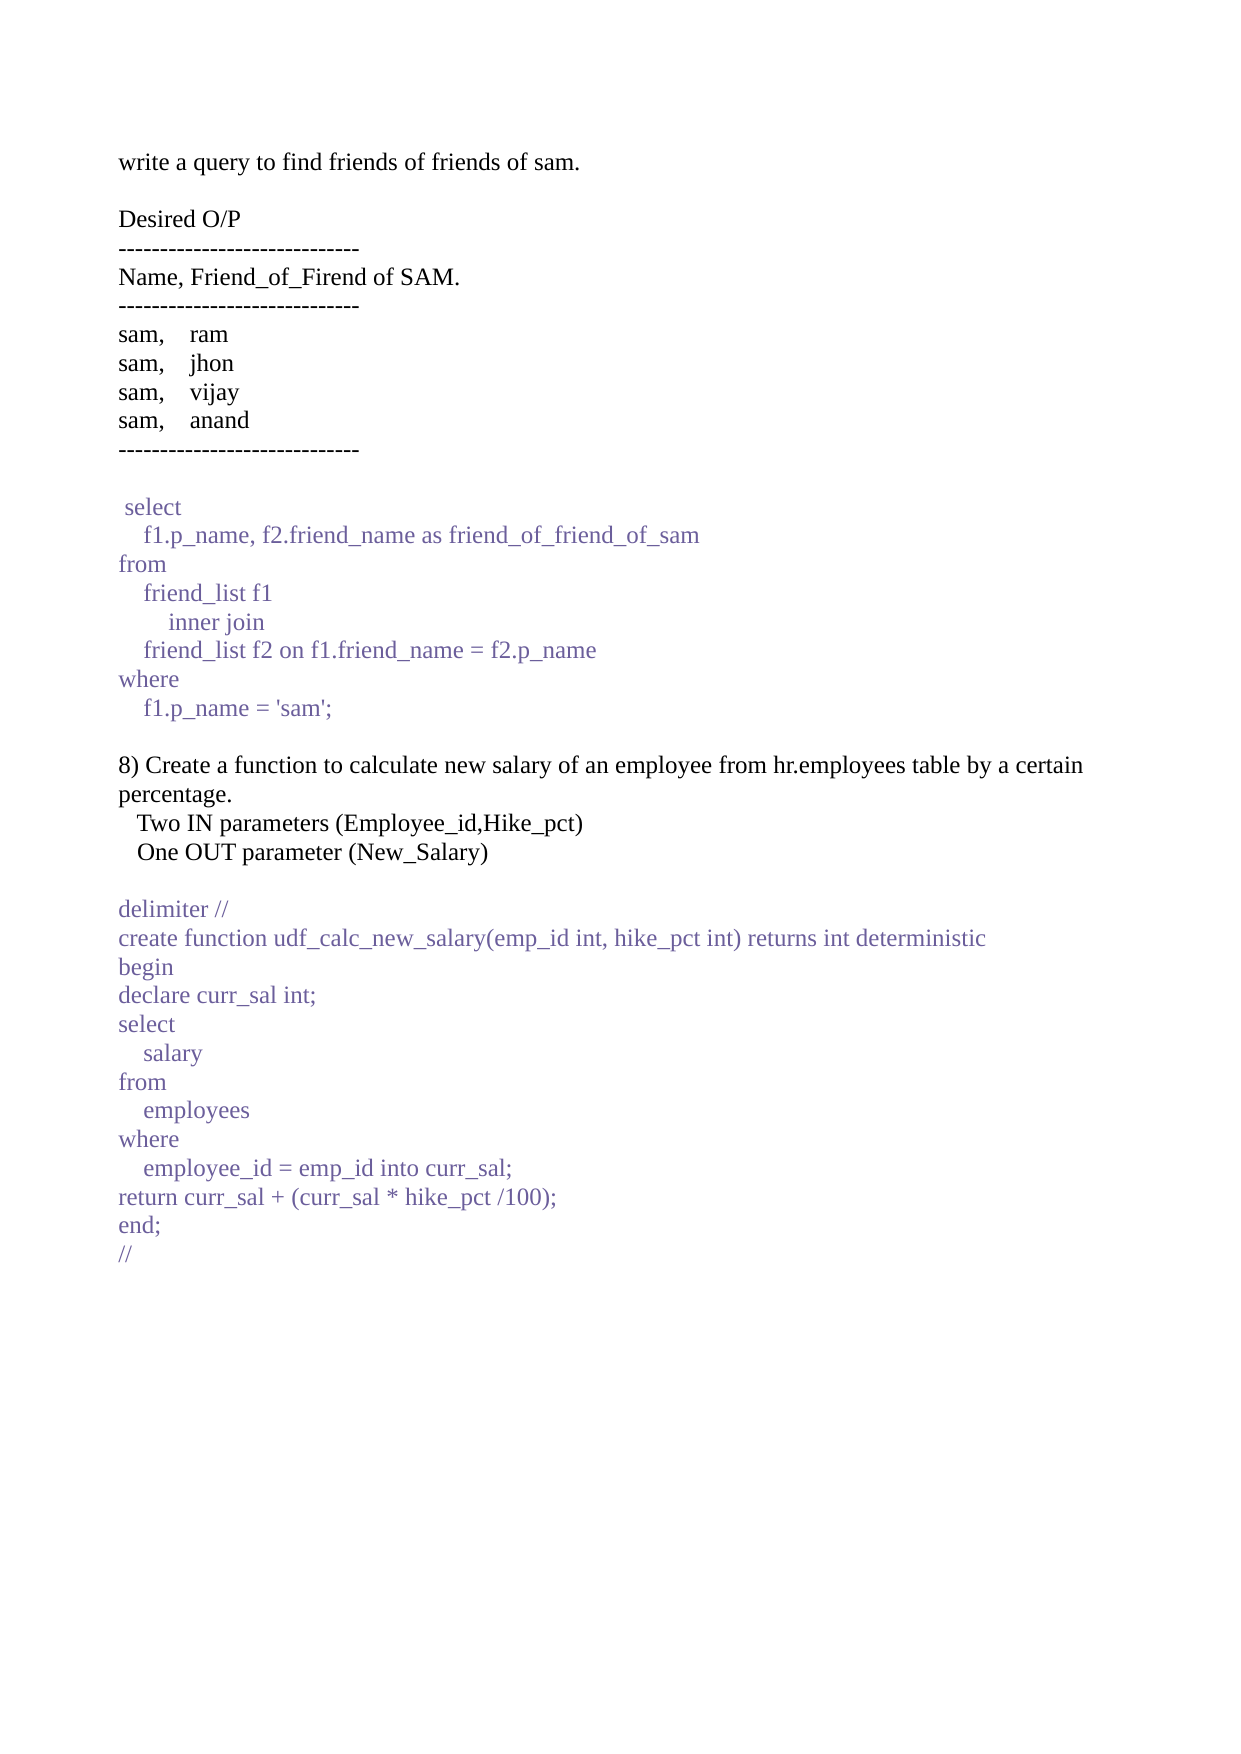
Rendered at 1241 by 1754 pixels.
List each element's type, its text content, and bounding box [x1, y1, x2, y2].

text salary [118, 1038, 1122, 1067]
text employees [118, 1096, 1122, 1124]
text friend_list f1 [118, 578, 1122, 607]
text from [118, 1067, 1122, 1096]
text declare curr_sal int; [118, 981, 1122, 1009]
text create function udf_calc_new_salary(emp_id int, hike_pct int) returns int deterministic [118, 923, 1122, 952]
text select [118, 492, 1122, 521]
text delimiter // [118, 894, 1122, 923]
text return curr_sal + (curr_sal * hike_pct /100); [118, 1182, 1122, 1211]
text where [118, 664, 1122, 693]
text // [118, 1239, 1122, 1326]
text employee_id = emp_id into curr_sal; [118, 1153, 1122, 1182]
text from [118, 549, 1122, 578]
text end; [118, 1211, 1122, 1239]
text f1.p_name = 'sam'; 8) Create a function to calculate new salary of an employee from hr.employees table by a certain percentage. Two IN parameters (Employee_id,Hike_pct) One OUT parameter (New_Salary) [118, 693, 1122, 866]
text inner join [118, 607, 1122, 636]
text select [118, 1009, 1122, 1038]
text where [118, 1124, 1122, 1153]
text friend_list f2 on f1.friend_name = f2.p_name [118, 636, 1122, 664]
text write a query to find friends of friends of sam. Desired O/P ----------------------------- Name, Friend_of_Firend of SAM. ----------------------------- sam, ram sam, jhon sam, vijay sam, anand ----------------------------- [118, 118, 1122, 463]
text f1.p_name, f2.friend_name as friend_of_friend_of_sam [118, 521, 1122, 549]
text begin [118, 952, 1122, 981]
